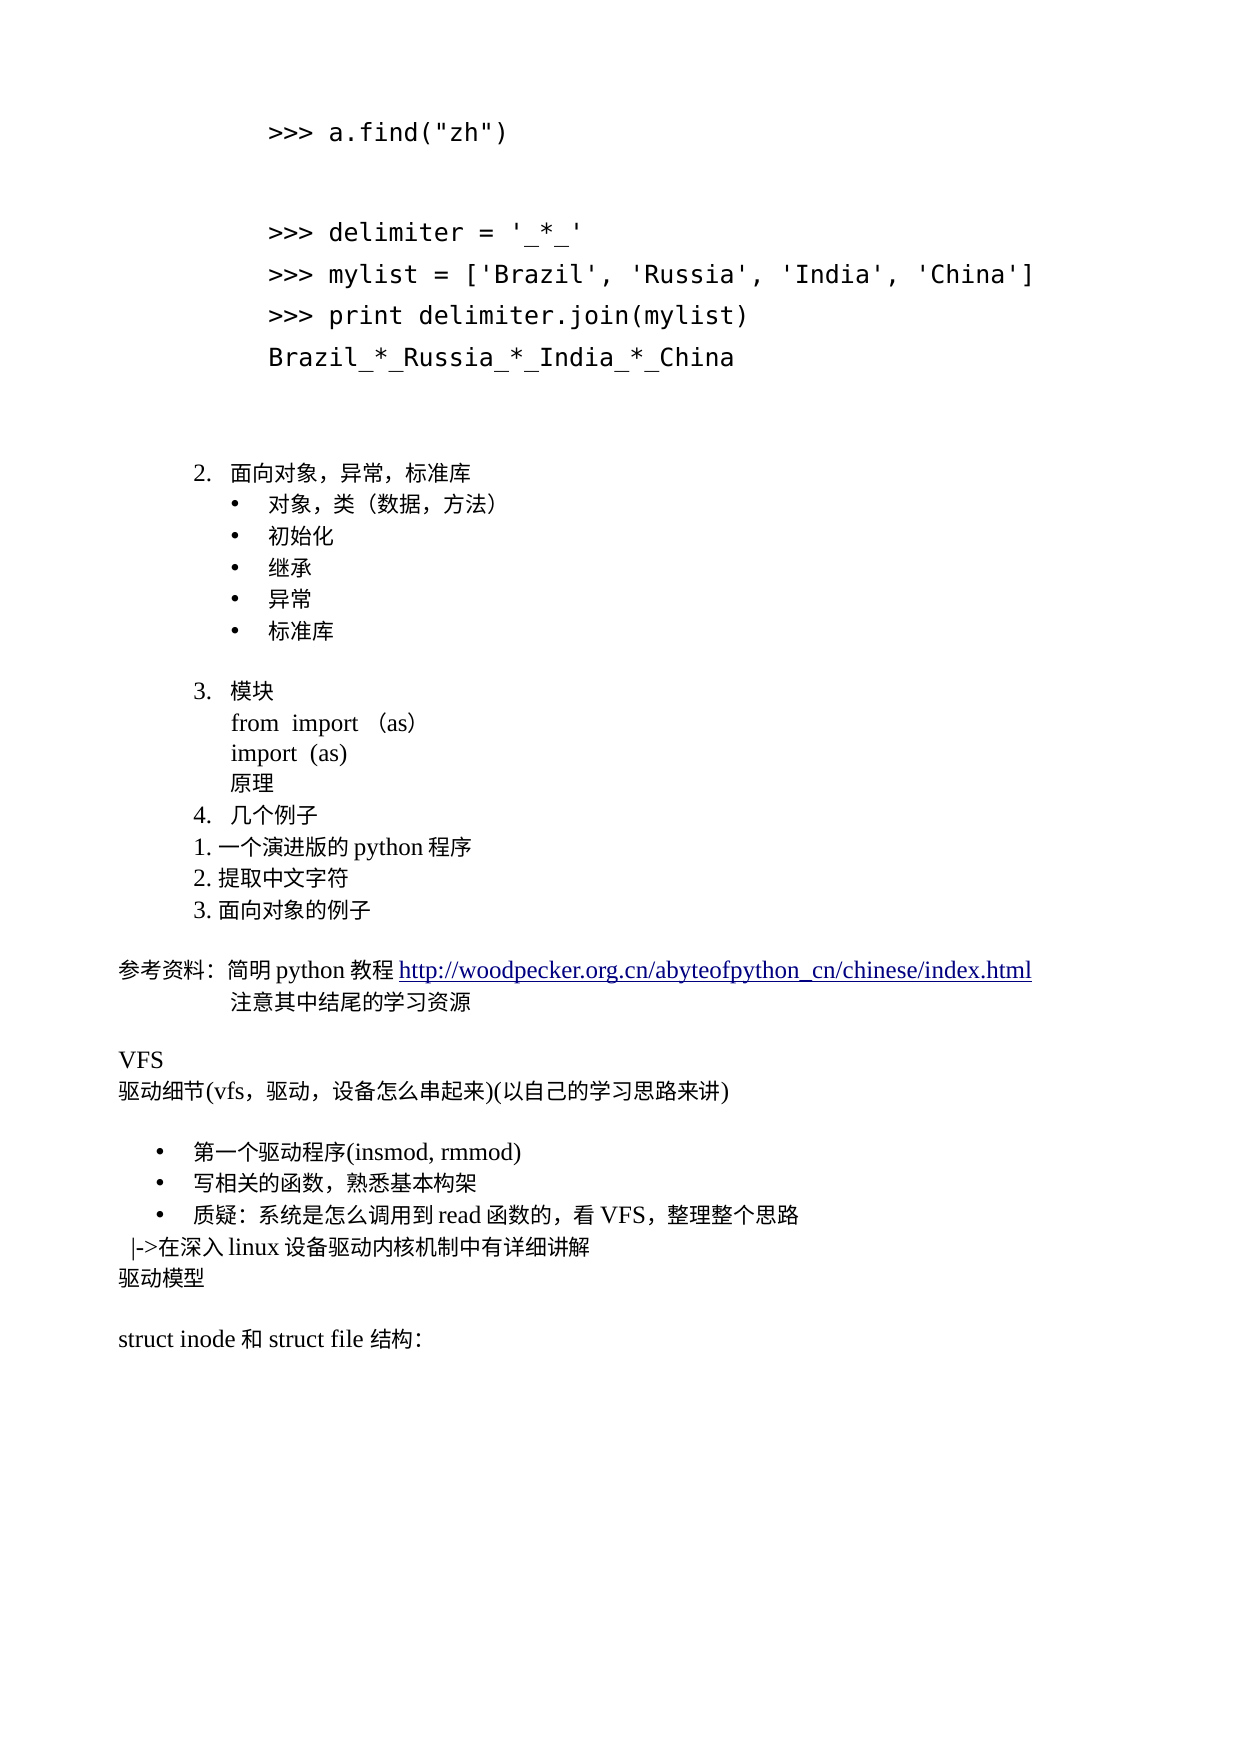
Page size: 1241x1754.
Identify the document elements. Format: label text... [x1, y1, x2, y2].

list 继承 [231, 551, 1122, 582]
text VFS [118, 1046, 1122, 1074]
list 质疑：系统是怎么调用到read函数的，看VFS，整理整个思路 [156, 1198, 1122, 1230]
list >>> print delimiter.join(mylist) [231, 301, 1122, 331]
list >>> delimiter = '_*_' [231, 160, 1122, 247]
text |->在深入linux设备驱动内核机制中有详细讲解 [118, 1230, 1122, 1261]
text struct inode 和 struct file 结构： [118, 1322, 1122, 1353]
text 驱动模型 [118, 1261, 1122, 1293]
list 初始化 [231, 519, 1122, 551]
list from import （as） [193, 706, 1122, 738]
text 2. 提取中文字符 [118, 861, 1122, 893]
list import (as) [193, 738, 1122, 766]
list >>> a.find("zh") [231, 118, 1122, 147]
list 几个例子 [193, 798, 1122, 830]
list 对象，类（数据，方法） [231, 487, 1122, 519]
list >>> mylist = ['Brazil', 'Russia', 'India', 'China'] [231, 260, 1122, 289]
list 模块 [193, 674, 1122, 706]
text 注意其中结尾的学习资源 [118, 985, 1122, 1017]
text 3. 面向对象的例子 [118, 893, 1122, 925]
list 异常 [231, 582, 1122, 614]
list 第一个驱动程序(insmod, rmmod) [156, 1135, 1122, 1166]
text 驱动细节(vfs，驱动，设备怎么串起来)(以自己的学习思路来讲) [118, 1074, 1122, 1106]
list 原理 [193, 766, 1122, 798]
text 1. 一个演进版的python程序 [118, 830, 1122, 861]
list Brazil_*_Russia_*_India_*_China [231, 343, 1122, 372]
list 标准库 [231, 614, 1122, 646]
list 面向对象，异常，标准库 [193, 456, 1122, 487]
text 参考资料：简明python教程 http://woodpecker.org.cn/abyteofpython_cn/chinese/index.html [118, 953, 1122, 985]
list 写相关的函数，熟悉基本构架 [156, 1166, 1122, 1198]
